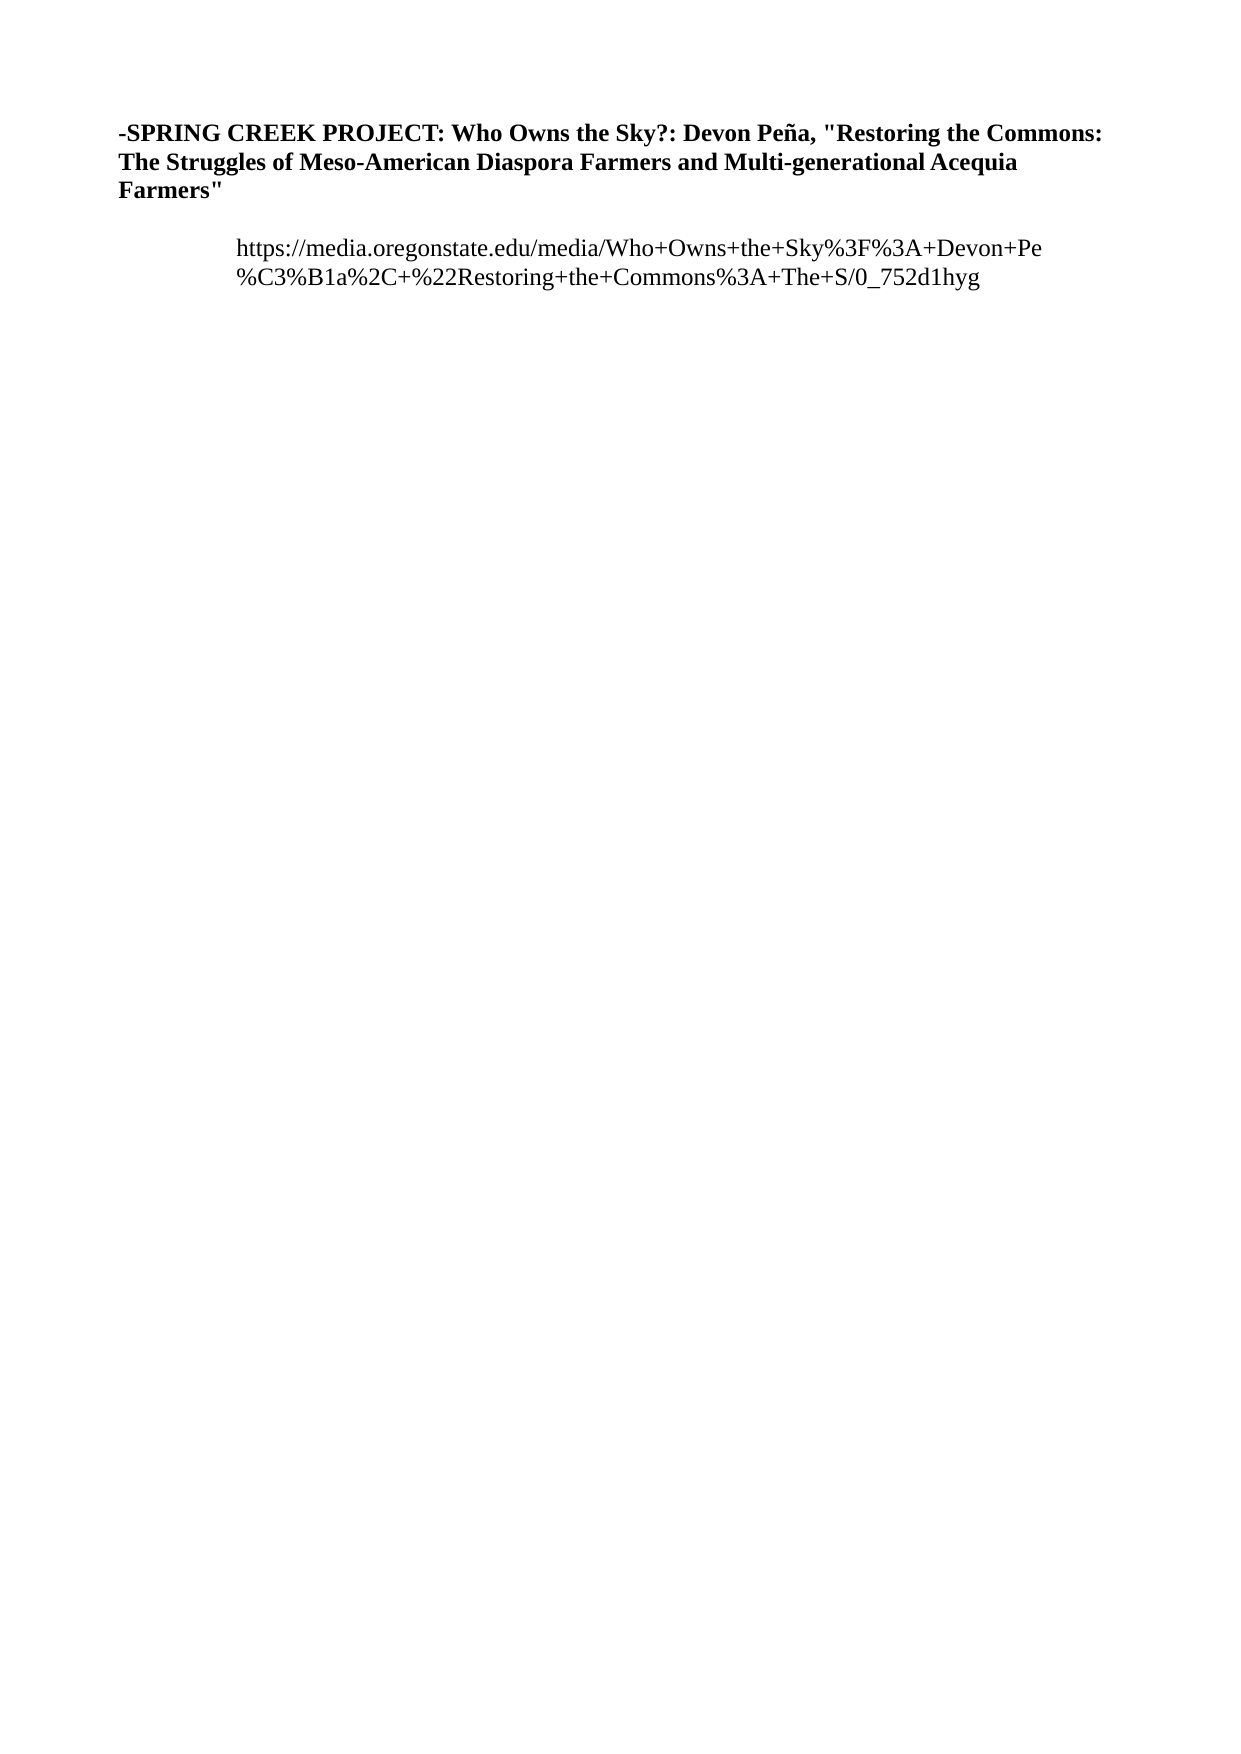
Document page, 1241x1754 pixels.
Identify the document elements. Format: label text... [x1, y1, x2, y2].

text -SPRING CREEK PROJECT: Who Owns the Sky?: Devon Peña, "Restoring the Commons: The Struggles of Meso-American Diaspora Farmers and Multi-generational Acequia Farmers" [118, 118, 1122, 204]
text https://media.oregonstate.edu/media/Who+Owns+the+Sky%3F%3A+Devon+Pe%C3%B1a%2C+%22Restoring+the+Commons%3A+The+S/0_752d1hyg [236, 233, 1122, 291]
